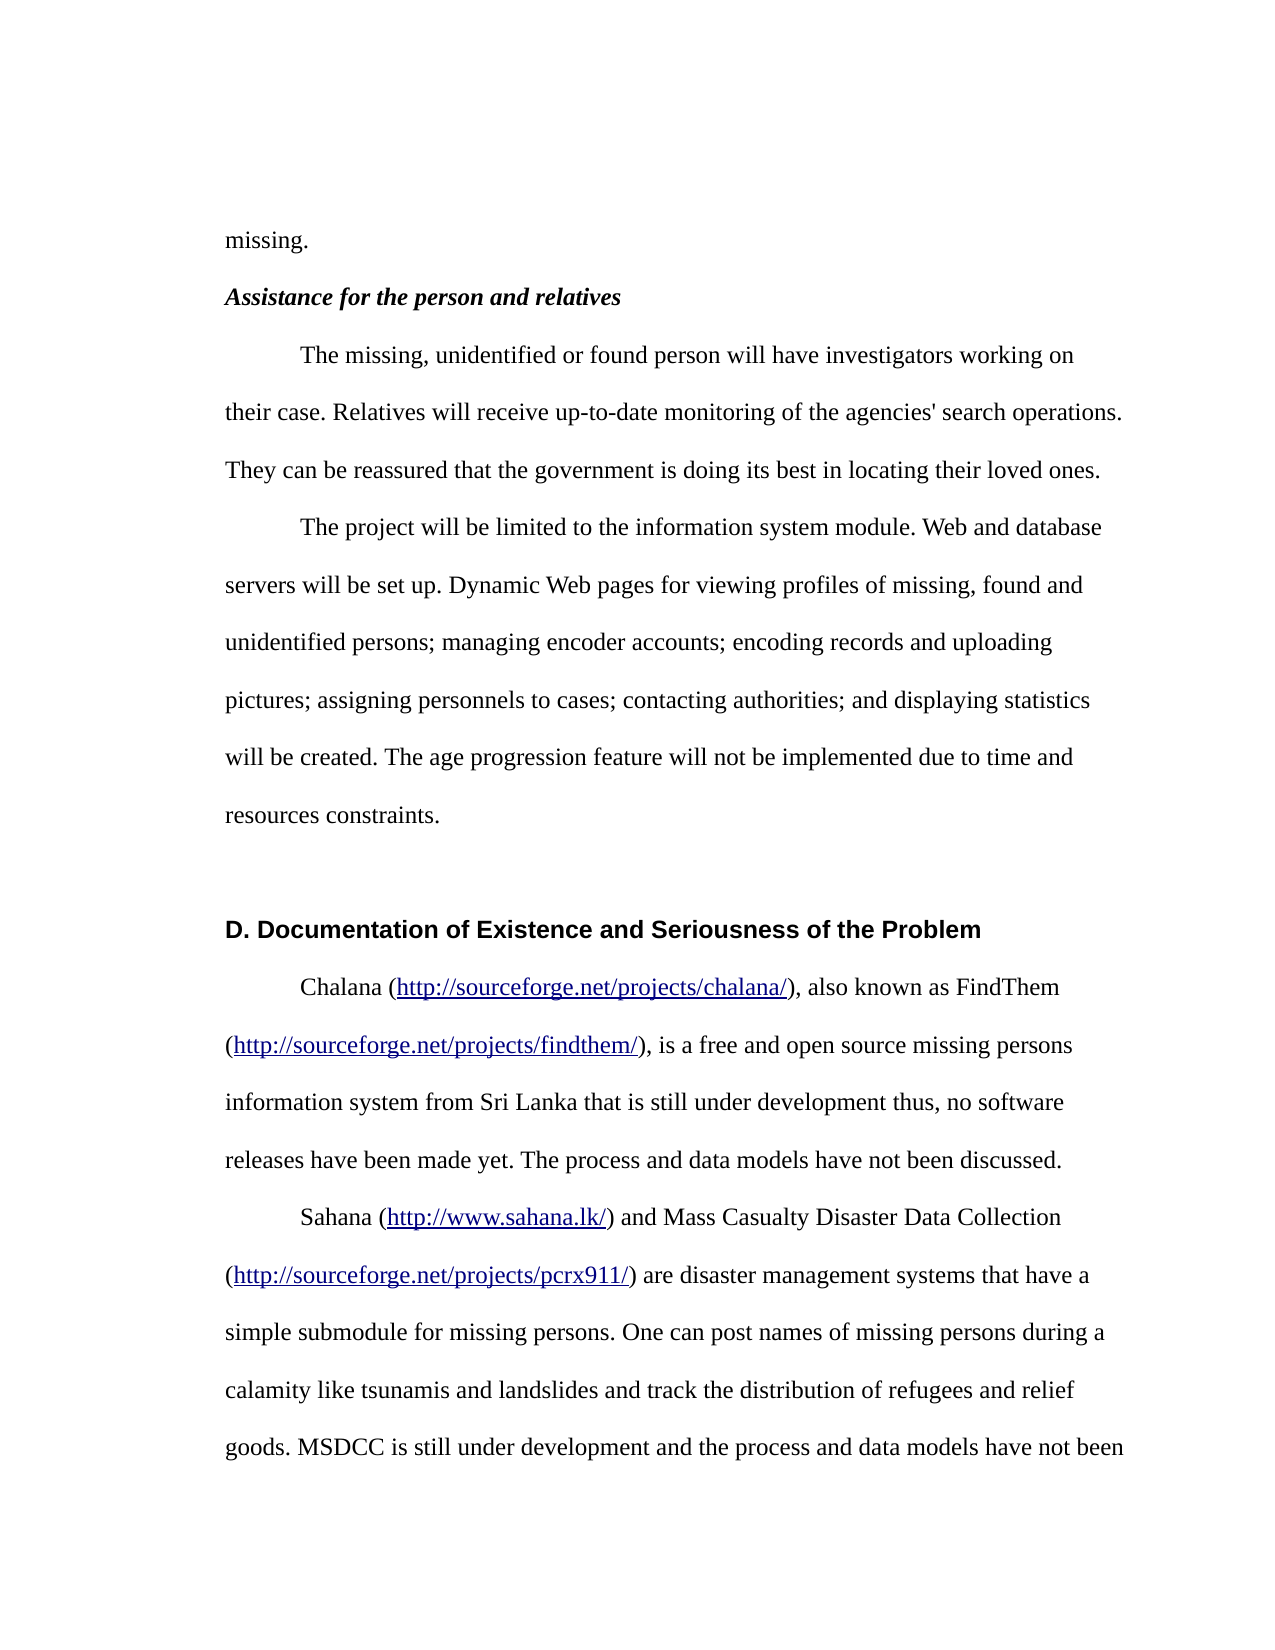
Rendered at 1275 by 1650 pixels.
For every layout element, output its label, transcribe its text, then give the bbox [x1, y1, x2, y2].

text Sahana (http://www.sahana.lk/) and Mass Casualty Disaster Data Collection (http://sourceforge.net/projects/pcrx911/) are disaster management systems that have a simple submodule for missing persons. One can post names of missing persons during a calamity like tsunamis and landslides and track the distribution of refugees and relief goods. MSDCC is still under development and the process and data models have not been [225, 1202, 1125, 1461]
text The missing, unidentified or found person will have investigators working on their case. Relatives will receive up-to-date monitoring of the agencies' search operations. They can be reassured that the government is doing its best in locating their loved ones. [225, 340, 1125, 484]
text D. Documentation of Existence and Seriousness of the Problem [225, 915, 1125, 944]
text Chalana (http://sourceforge.net/projects/chalana/), also known as FindThem (http://sourceforge.net/projects/findthem/), is a free and open source missing persons information system from Sri Lanka that is still under development thus, no software releases have been made yet. The process and data models have not been discussed. [225, 972, 1125, 1174]
text Assistance for the person and relatives [225, 282, 1125, 311]
text missing. [225, 225, 1125, 254]
text The project will be limited to the information system module. Web and database servers will be set up. Dynamic Web pages for viewing profiles of missing, found and unidentified persons; managing encoder accounts; encoding records and uploading pictures; assigning personnels to cases; contacting authorities; and displaying statistics will be created. The age progression feature will not be implemented due to time and resources constraints. [225, 512, 1125, 829]
